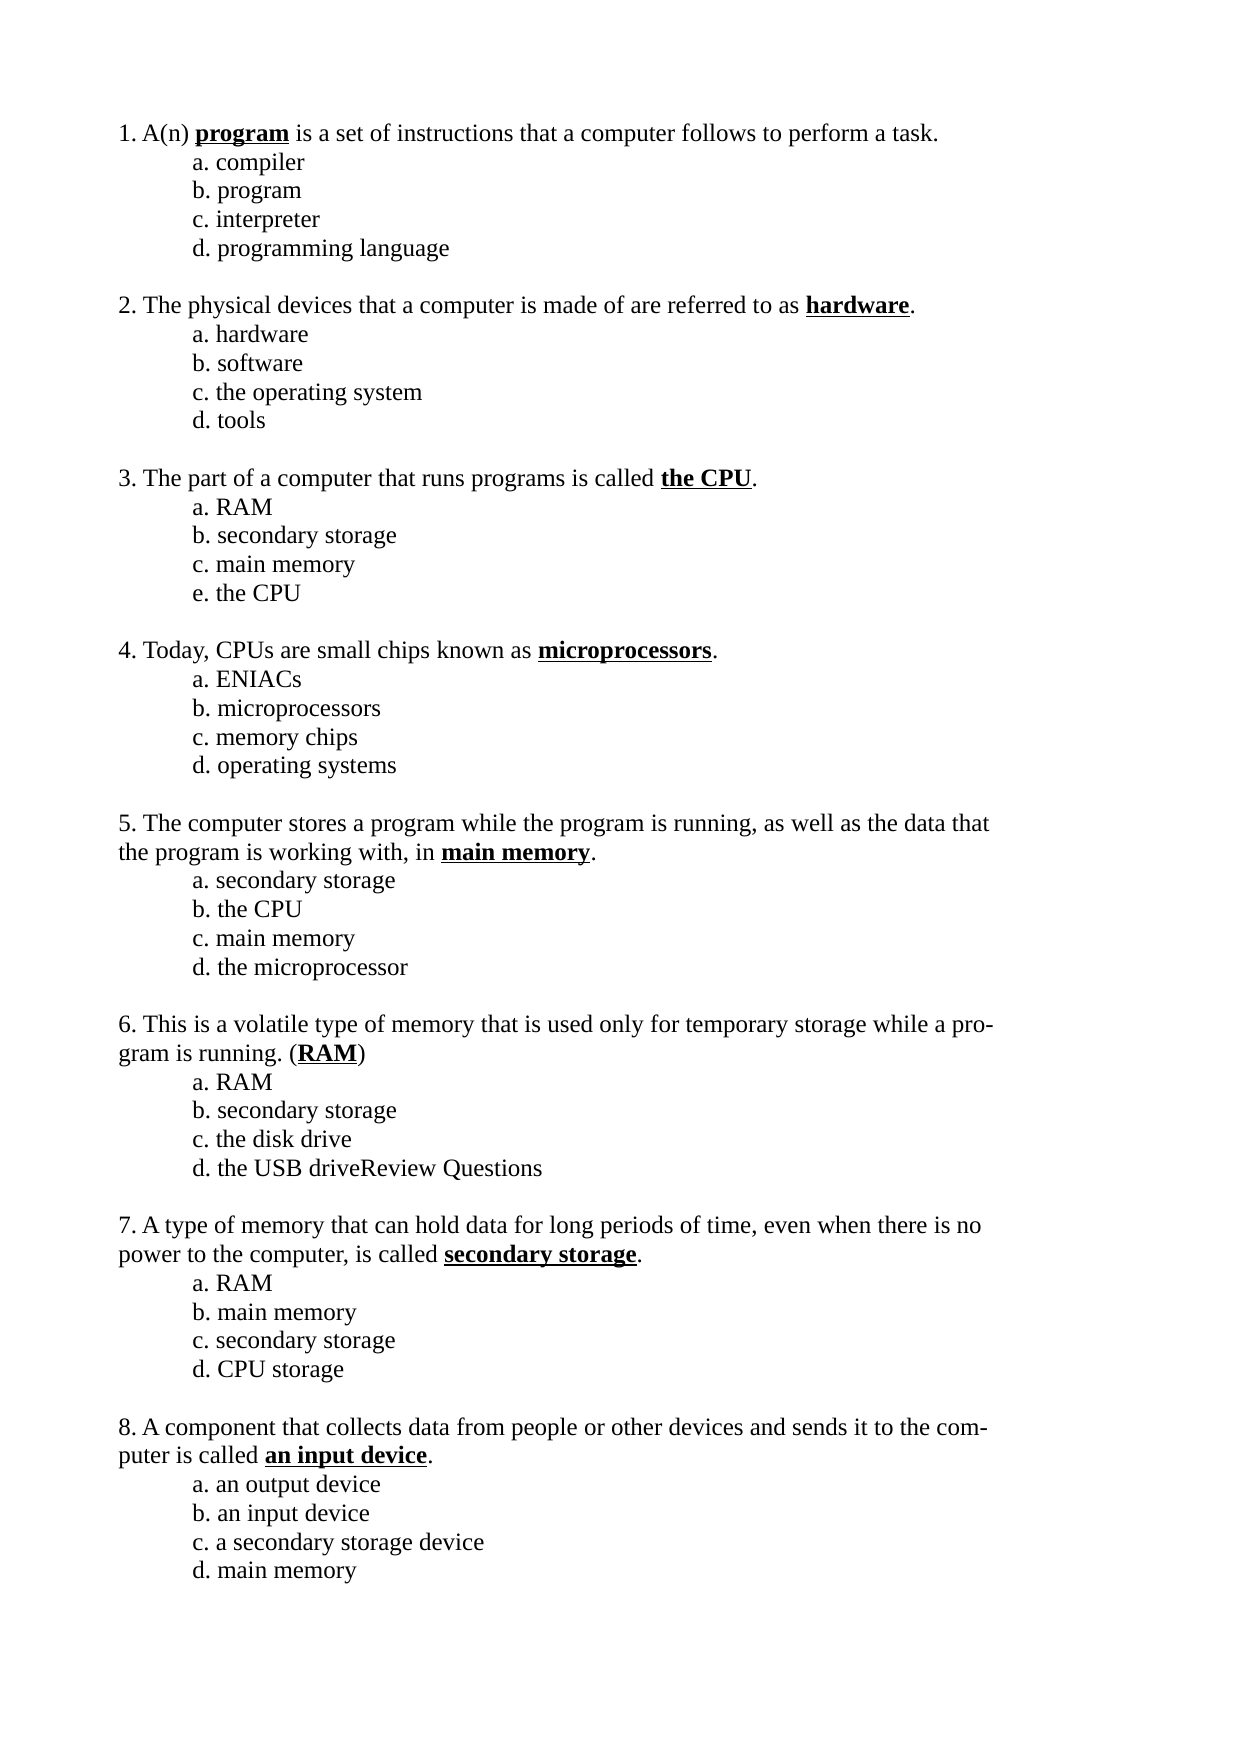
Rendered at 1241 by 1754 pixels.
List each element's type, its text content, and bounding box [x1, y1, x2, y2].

text 1. A(n) program is a set of instructions that a computer follows to perform a task. [118, 118, 1122, 147]
text 6. This is a volatile type of memory that is used only for temporary storage while a pro- [118, 1009, 1122, 1038]
text 7. A type of memory that can hold data for long periods of time, even when there is no [118, 1211, 1122, 1239]
text a. ENIACs [118, 664, 1122, 693]
text the program is working with, in main memory. [118, 837, 1122, 866]
text gram is running. (RAM) [118, 1038, 1122, 1067]
text a. hardware [118, 319, 1122, 348]
text d. operating systems [118, 751, 1122, 779]
text d. main memory [118, 1556, 1122, 1584]
text b. microprocessors [118, 693, 1122, 722]
text d. the USB driveReview Questions [118, 1153, 1122, 1182]
text a. RAM [118, 492, 1122, 521]
text a. secondary storage [118, 866, 1122, 894]
text d. tools [118, 406, 1122, 434]
text power to the computer, is called secondary storage. [118, 1239, 1122, 1268]
text b. secondary storage [118, 521, 1122, 549]
text c. interpreter [118, 204, 1122, 233]
text b. the CPU [118, 894, 1122, 923]
text c. a secondary storage device [118, 1527, 1122, 1556]
text a. an output device [118, 1469, 1122, 1498]
text 2. The physical devices that a computer is made of are referred to as hardware. [118, 291, 1122, 319]
text c. secondary storage [118, 1326, 1122, 1354]
text d. the microprocessor [118, 952, 1122, 981]
text b. secondary storage [118, 1096, 1122, 1124]
text 3. The part of a computer that runs programs is called the CPU. [118, 463, 1122, 492]
text 5. The computer stores a program while the program is running, as well as the data that [118, 808, 1122, 837]
text c. the operating system [118, 377, 1122, 406]
text b. an input device [118, 1498, 1122, 1527]
text a. RAM [118, 1268, 1122, 1297]
text 4. Today, CPUs are small chips known as microprocessors. [118, 636, 1122, 664]
text a. RAM [118, 1067, 1122, 1096]
text b. software [118, 348, 1122, 377]
text c. main memory [118, 923, 1122, 952]
text b. main memory [118, 1297, 1122, 1326]
text c. memory chips [118, 722, 1122, 751]
text d. CPU storage [118, 1354, 1122, 1383]
text a. compiler [118, 147, 1122, 176]
text e. the CPU [118, 578, 1122, 607]
text 8. A component that collects data from people or other devices and sends it to the com- [118, 1412, 1122, 1441]
text d. programming language [118, 233, 1122, 262]
text c. main memory [118, 549, 1122, 578]
text b. program [118, 176, 1122, 204]
text c. the disk drive [118, 1124, 1122, 1153]
text puter is called an input device. [118, 1441, 1122, 1469]
